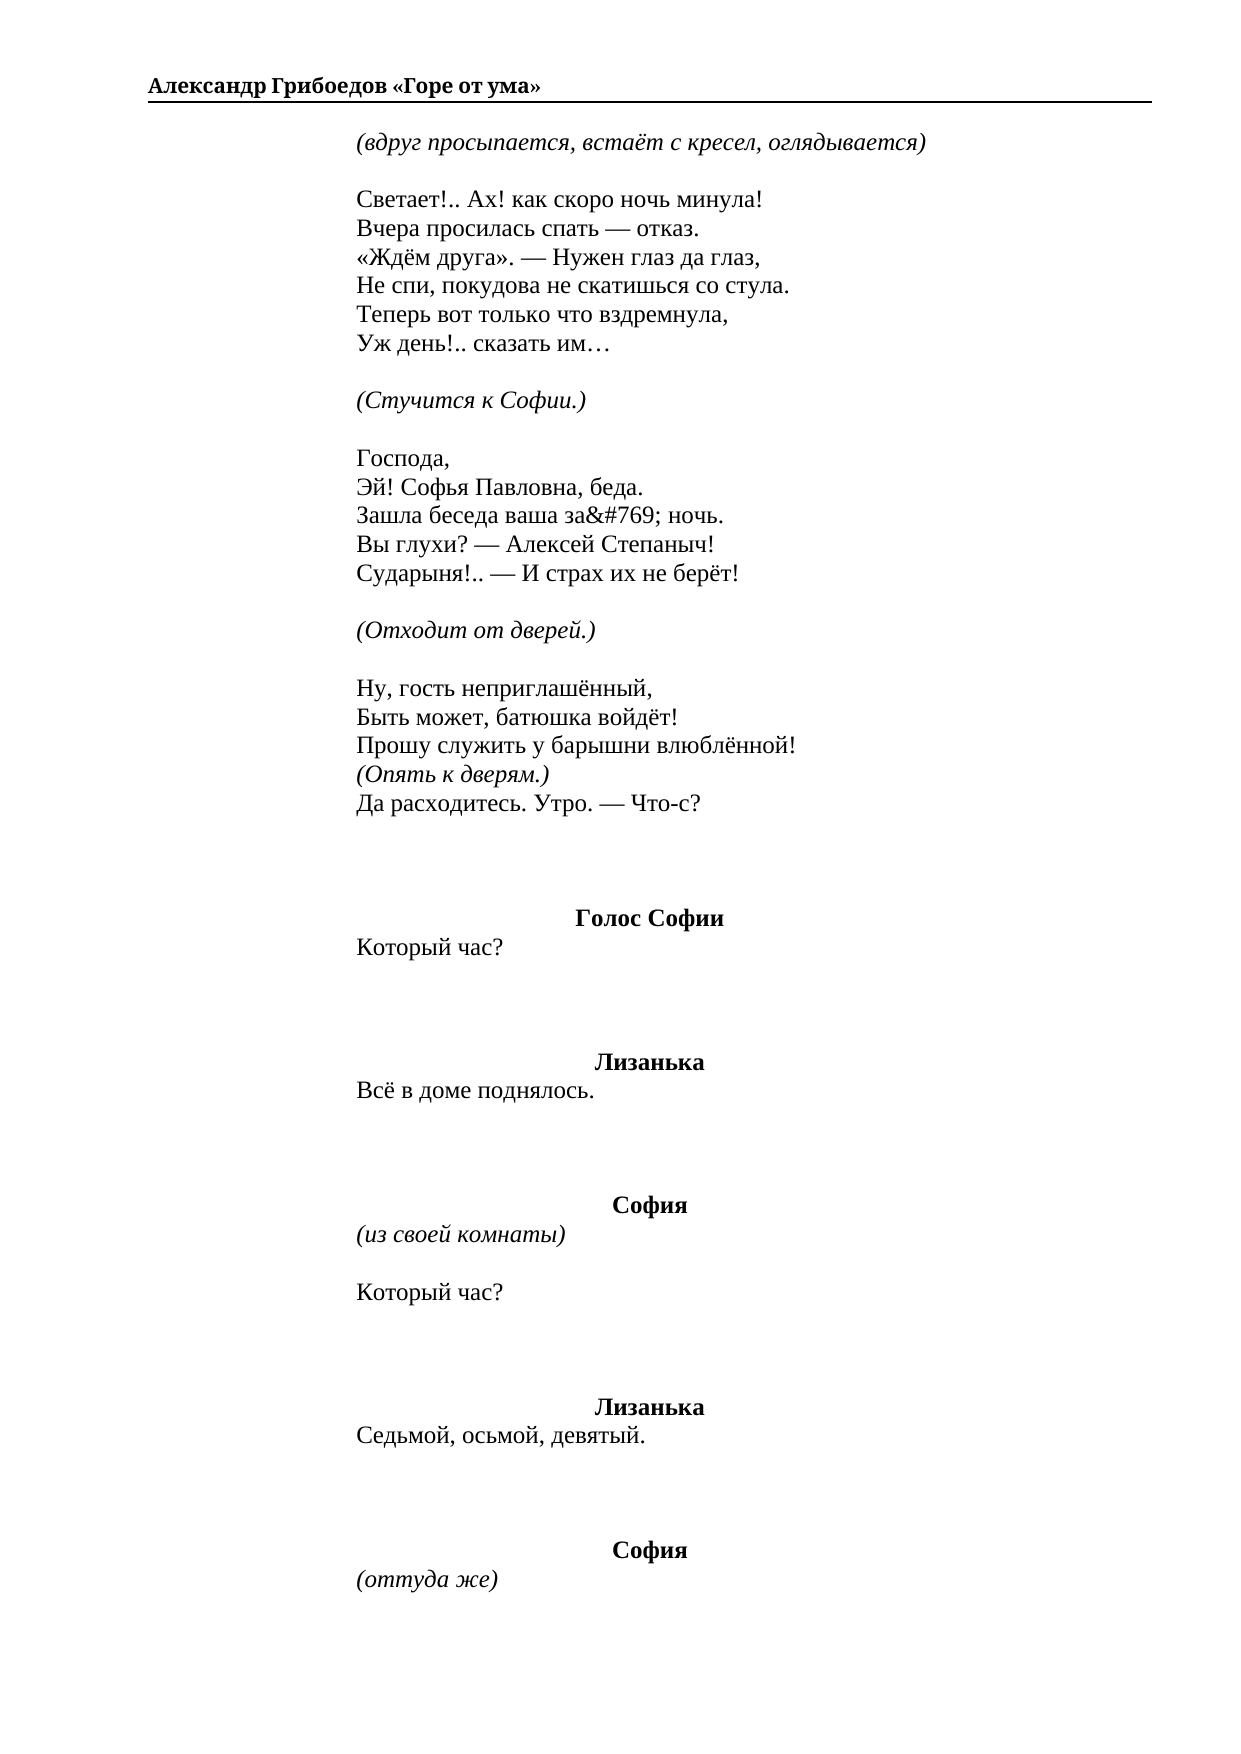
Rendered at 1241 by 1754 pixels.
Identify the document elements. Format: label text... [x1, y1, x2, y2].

text Прошу служить у барышни влюблённой! [356, 730, 1089, 759]
text (оттуда же) [356, 1564, 1089, 1593]
subtitle София [148, 1535, 1152, 1564]
subtitle София [148, 1190, 1152, 1219]
text (вдруг просыпается, встаёт с кресел, оглядывается) [356, 127, 1089, 155]
text Который час? [356, 932, 1089, 960]
text Господа, [356, 443, 1089, 472]
text Сударыня!.. — И страх их не берёт! [356, 558, 1089, 587]
text Который час? [356, 1277, 1089, 1305]
text Ну, гость неприглашённый, [356, 673, 1089, 702]
text (Опять к дверям.) [356, 759, 1089, 788]
text Зашла беседа ваша за&#769; ночь. [356, 500, 1089, 529]
text Не спи, покудова не скатишься со стула. [356, 270, 1089, 299]
subtitle Лизанька [148, 1047, 1152, 1075]
subtitle Голос Софии [148, 903, 1152, 932]
text Светает!.. Ах! как скоро ночь минула! [356, 184, 1089, 213]
text (из своей комнаты) [356, 1219, 1089, 1248]
text Вчера просилась спать — отказ. [356, 213, 1089, 242]
text (Отходит от дверей.) [356, 615, 1089, 644]
text (Стучится к Софии.) [356, 385, 1089, 414]
text Уж день!.. сказать им… [356, 328, 1089, 357]
text Эй! Софья Павловна, беда. [356, 472, 1089, 500]
text Теперь вот только что вздремнула, [356, 299, 1089, 328]
subtitle Лизанька [148, 1392, 1152, 1420]
text Всё в доме поднялось. [356, 1075, 1089, 1104]
text Вы глухи? — Алексей Степаныч! [356, 529, 1089, 558]
text Седьмой, осьмой, девятый. [356, 1420, 1089, 1449]
text Да расходитесь. Утро. — Что-с? [356, 788, 1089, 817]
text Быть может, батюшка войдёт! [356, 702, 1089, 730]
text «Ждём друга». — Нужен глаз да глаз, [356, 242, 1089, 270]
